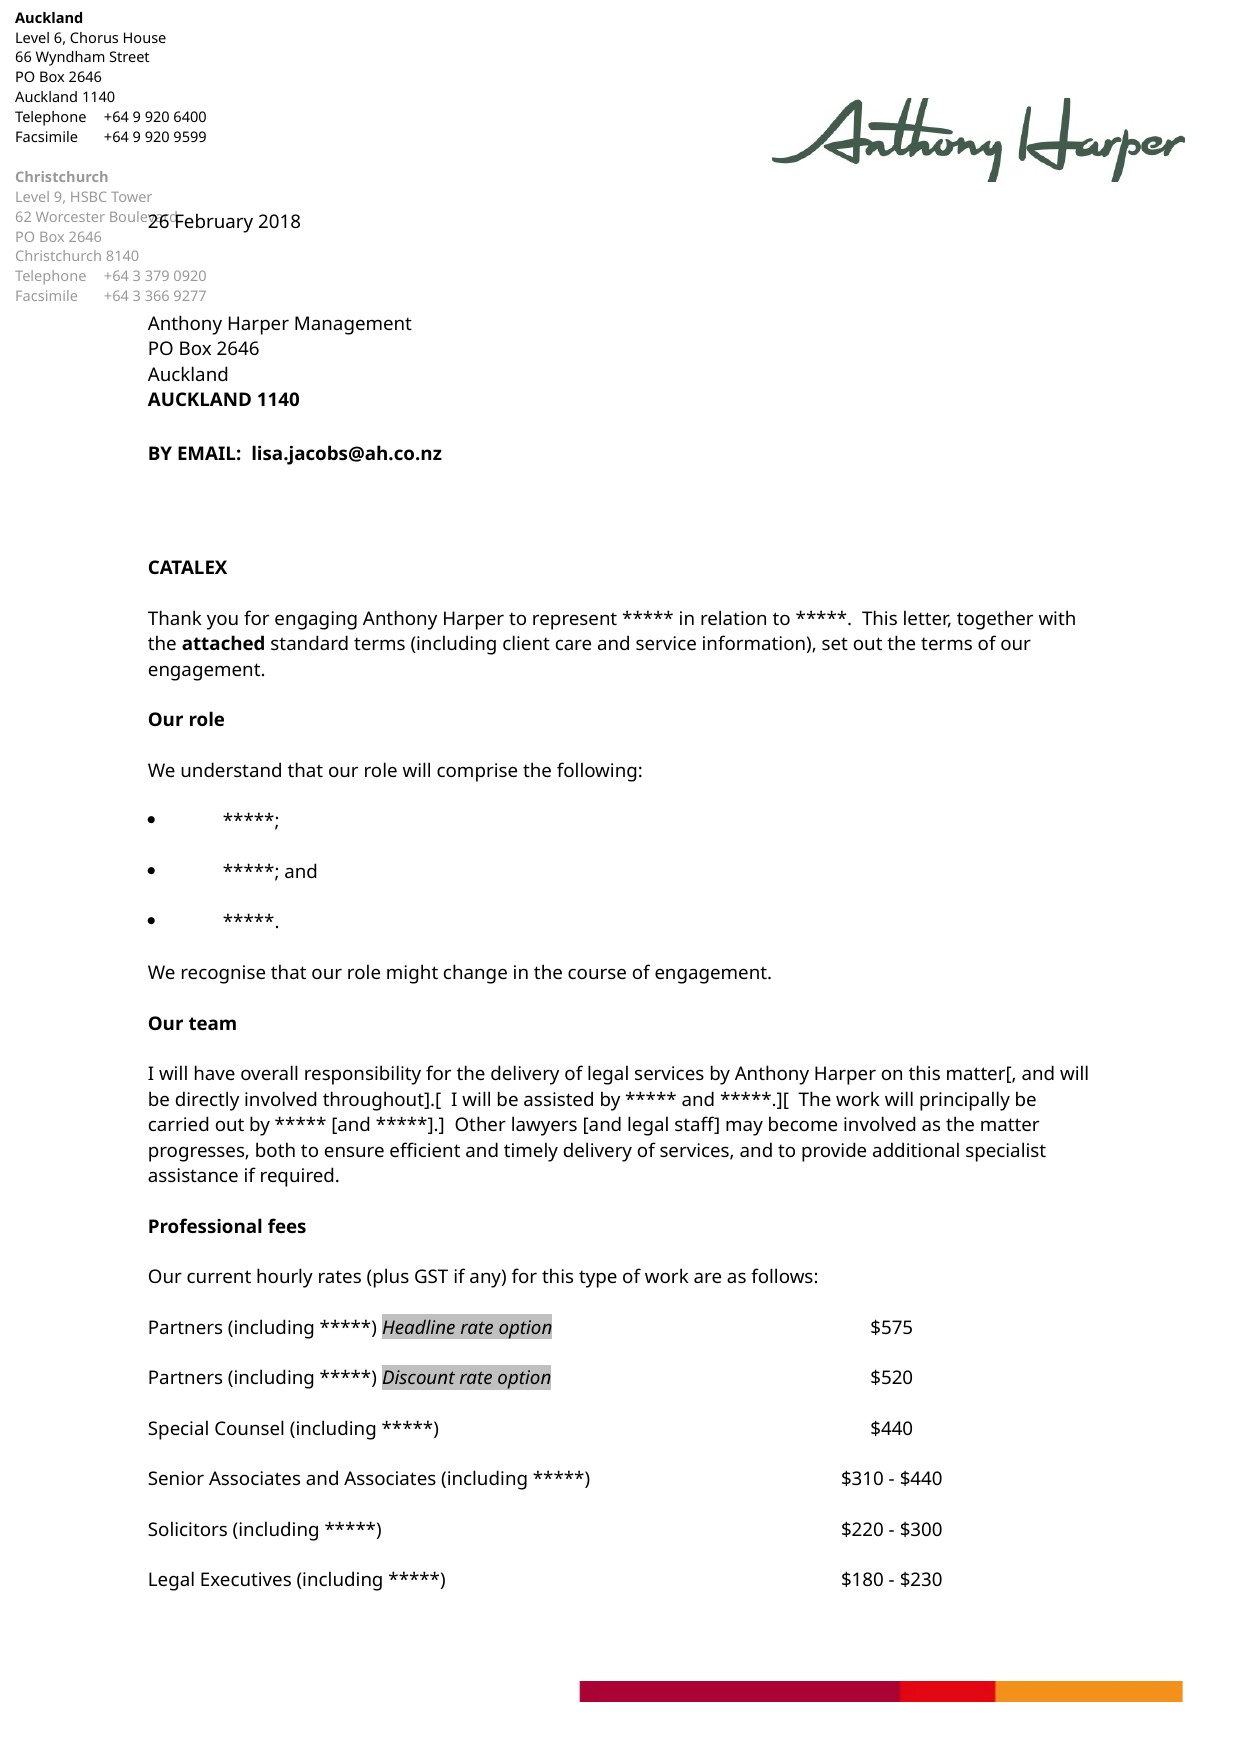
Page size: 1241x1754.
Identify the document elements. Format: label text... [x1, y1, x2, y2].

subtitle Our team [148, 1010, 1092, 1035]
text CATALEX [148, 555, 1092, 580]
picture [772, 98, 1185, 182]
table_cell $180 - $230 [785, 1554, 998, 1605]
picture [579, 1681, 1183, 1702]
table_header Partners (including *****) Headline rate option [148, 1302, 785, 1352]
table_cell Anthony Harper Management PO Box 2646 Auckland AUCKLAND 1140 [148, 285, 714, 415]
list *****. [148, 909, 1092, 934]
table_header 26 February 2018 [148, 192, 714, 234]
table_cell $440 [785, 1403, 998, 1453]
table_cell Special Counsel (including *****) [148, 1403, 785, 1453]
subtitle Our role [148, 707, 1092, 732]
text We recognise that our role might change in the course of engagement. [148, 959, 1092, 985]
text We understand that our role will comprise the following: [148, 757, 1092, 783]
table_cell $520 [785, 1352, 998, 1403]
text I will have overall responsibility for the delivery of legal services by Anthony Harper on this matter[, and will be directly involved throughout].[ I will be assisted by ***** and *****.][ The work will principally be carried out by ***** [and *****].] Other lawyers [and legal staff] may become involved as the matter progresses, both to ensure efficient and timely delivery of services, and to provide additional specialist assistance if required. [148, 1060, 1092, 1188]
table_cell Partners (including *****) Discount rate option [148, 1352, 785, 1403]
table_cell Solicitors (including *****) [148, 1504, 785, 1554]
list *****; [148, 808, 1092, 833]
table_cell Senior Associates and Associates (including *****) [148, 1453, 785, 1504]
list *****; and [148, 858, 1092, 884]
table_cell BY EMAIL: lisa.jacobs@ah.co.nz [148, 415, 714, 492]
table_cell $220 - $300 [785, 1504, 998, 1554]
table_cell $310 - $440 [785, 1453, 998, 1504]
table_cell Legal Executives (including *****) [148, 1554, 785, 1605]
text Our current hourly rates (plus GST if any) for this type of work are as follows: [148, 1263, 1092, 1289]
table_cell [148, 234, 714, 285]
subtitle Professional fees [148, 1213, 1092, 1238]
text Thank you for engaging Anthony Harper to represent ***** in relation to *****. This letter, together with the attached standard terms (including client care and service information), set out the terms of our engagement. [148, 605, 1092, 682]
table_header $575 [785, 1302, 998, 1352]
